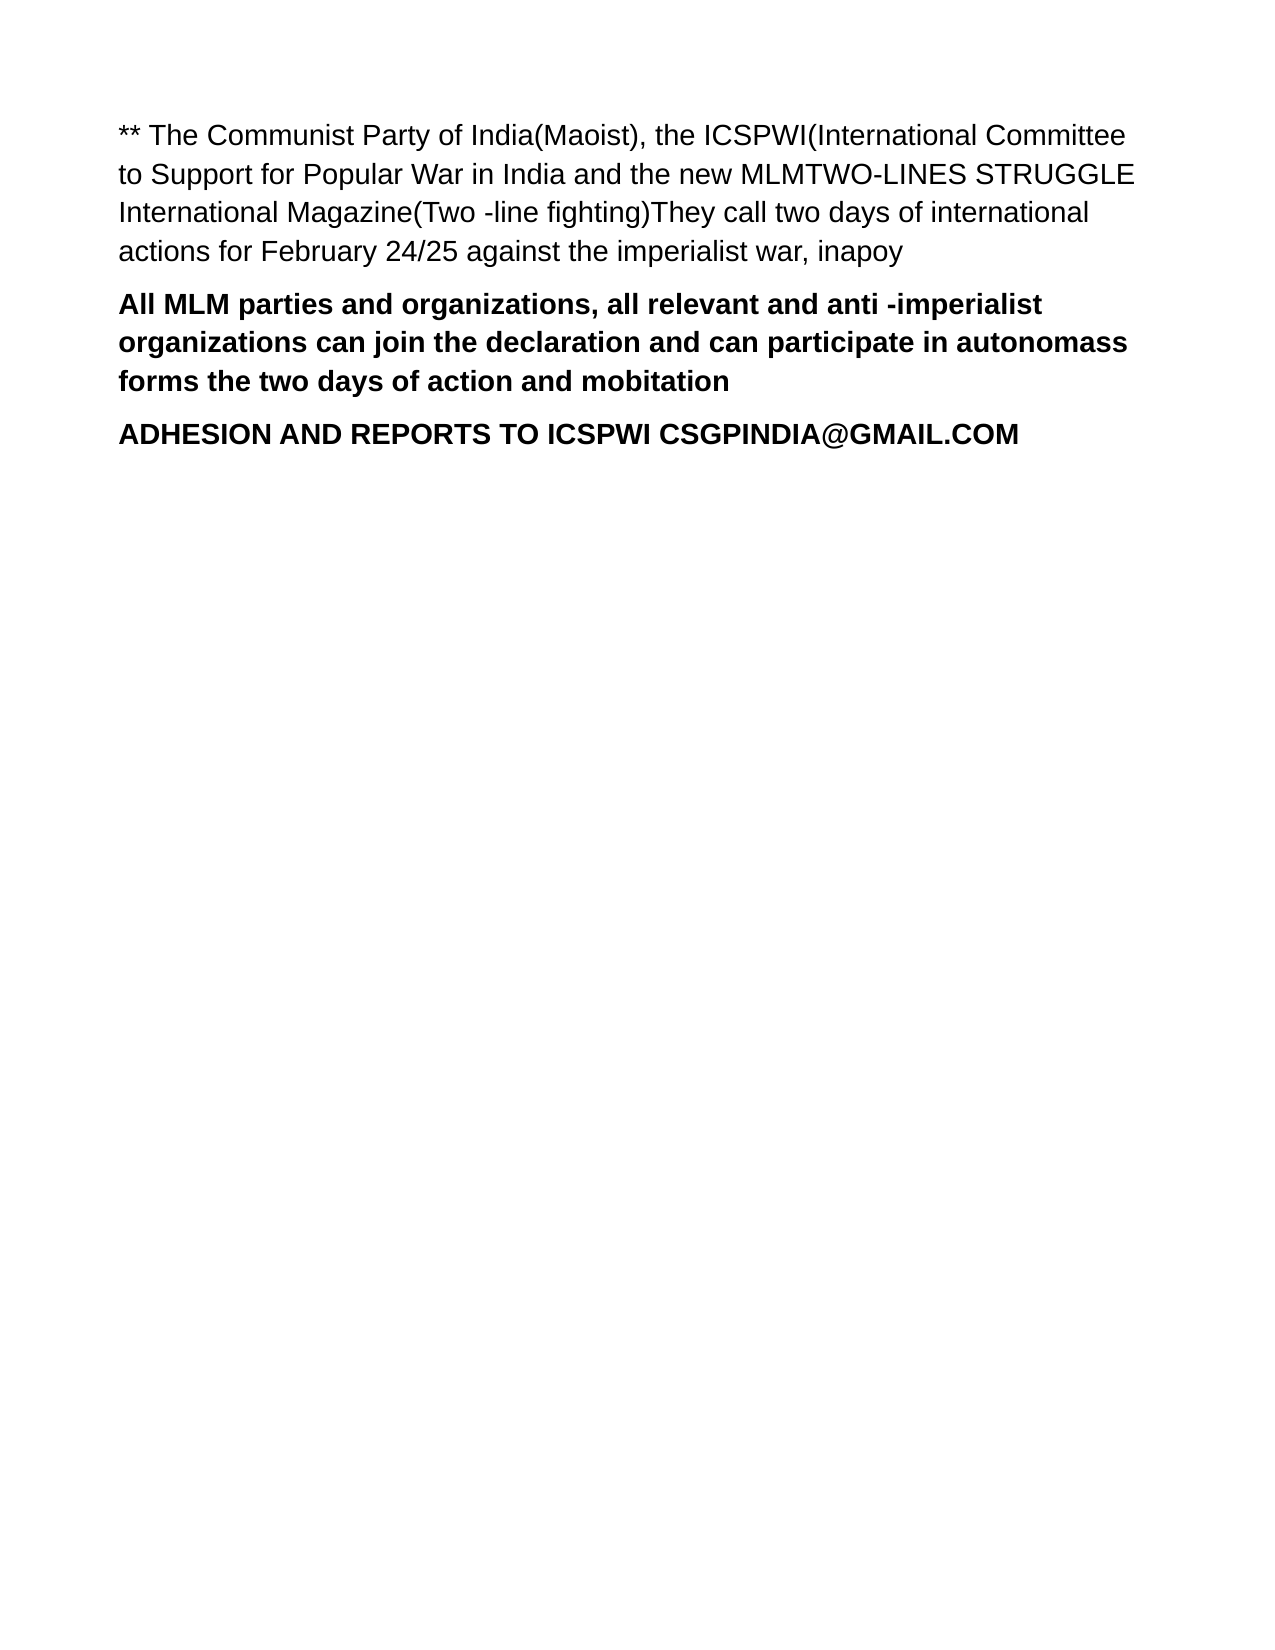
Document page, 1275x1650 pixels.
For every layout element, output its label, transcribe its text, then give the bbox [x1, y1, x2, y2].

text ** The Communist Party of India(Maoist), the ICSPWI(International Committee to Support for Popular War in India and the new MLMTWO-LINES STRUGGLE International Magazine(Two -line fighting)They call two days of international actions for February 24/25 against the imperialist war, inapoy [118, 118, 1157, 267]
text ADHESION AND REPORTS TO ICSPWI CSGPINDIA@GMAIL.COM [118, 417, 1157, 451]
text All MLM parties and organizations, all relevant and anti -imperialist organizations can join the declaration and can participate in autonomass forms the two days of action and mobitation [118, 287, 1157, 397]
